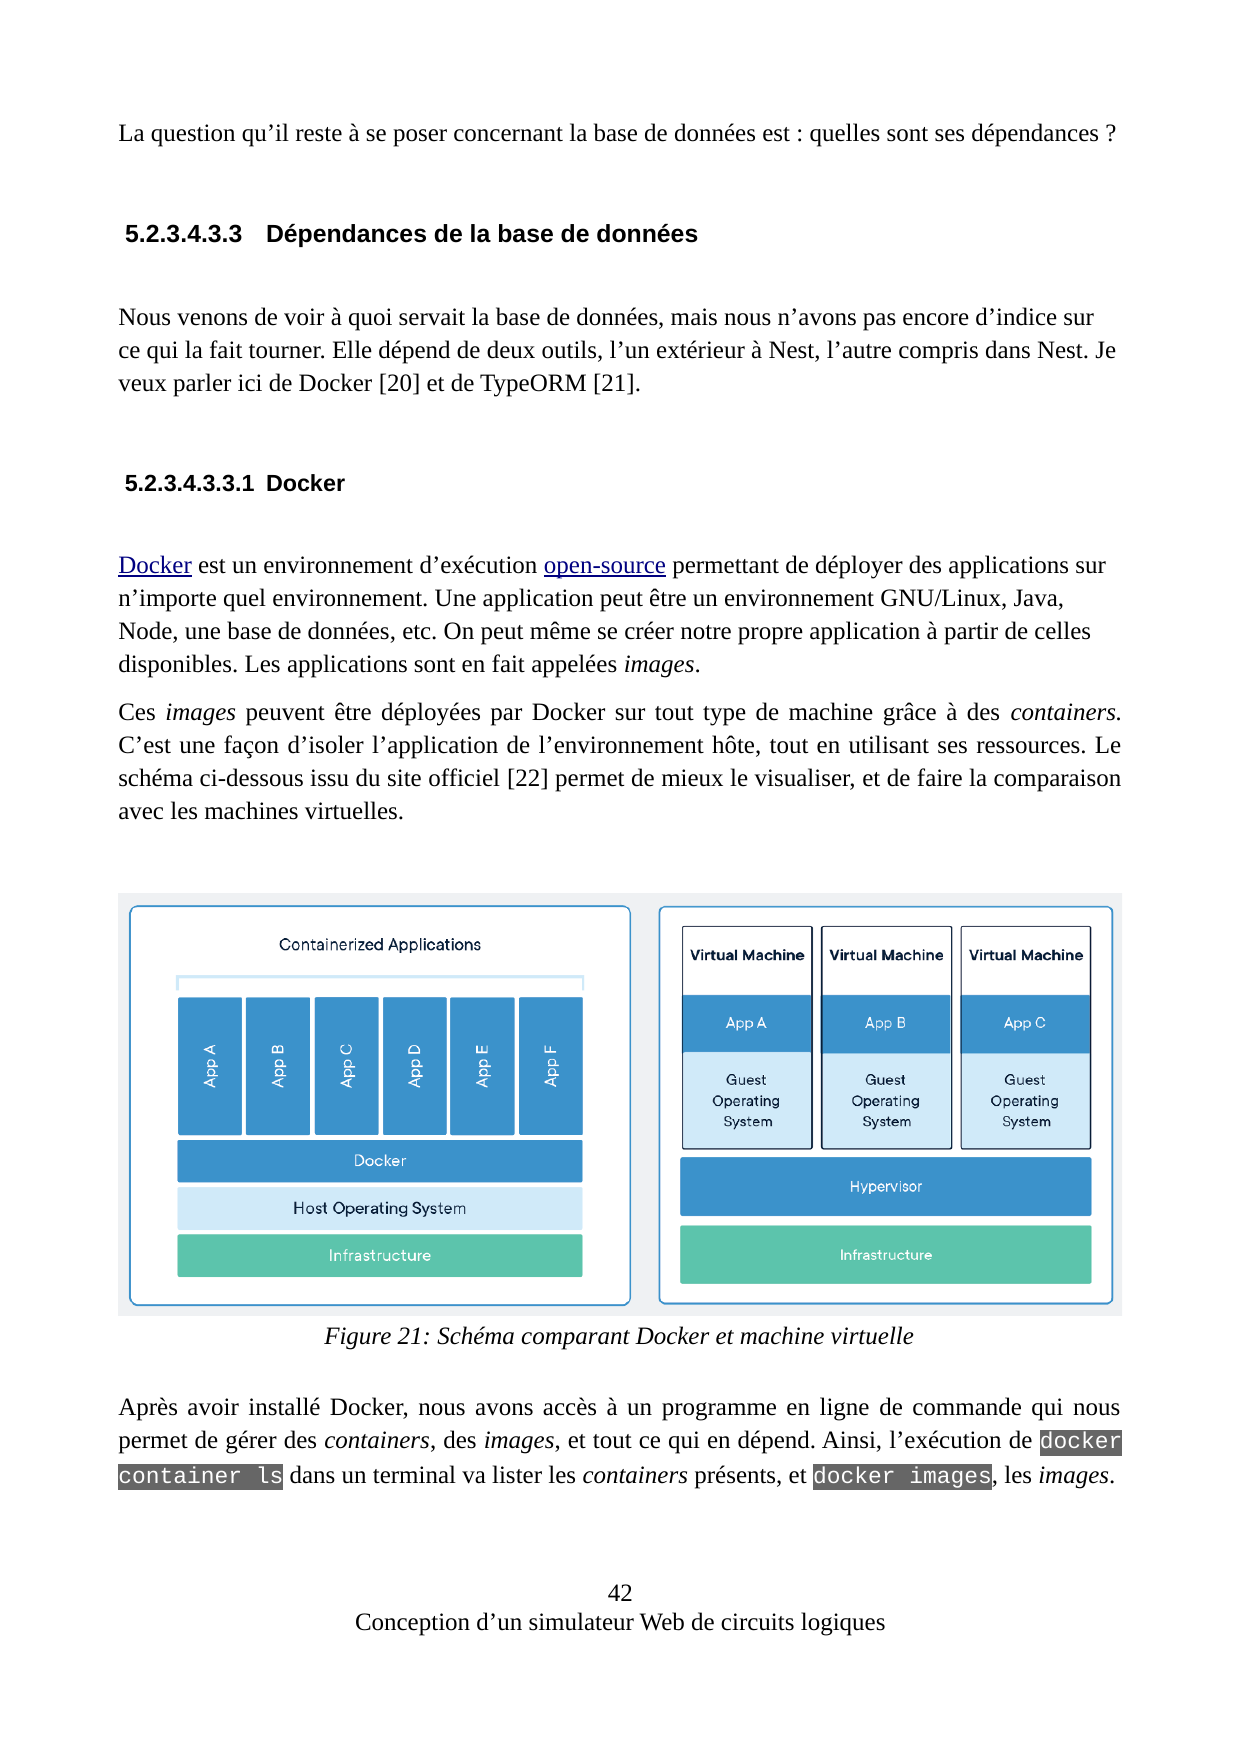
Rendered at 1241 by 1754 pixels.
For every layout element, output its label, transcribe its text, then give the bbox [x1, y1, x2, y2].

text Docker est un environnement d’exécution open-source permettant de déployer des applications sur n’importe quel environnement. Une application peut être un environnement GNU/Linux, Java, Node, une base de données, etc. On peut même se créer notre propre application à partir de celles disponibles. Les applications sont en fait appelées images. [118, 550, 1122, 678]
text Nous venons de voir à quoi servait la base de données, mais nous n’avons pas encore d’indice sur ce qui la fait tourner. Elle dépend de deux outils, l’un extérieur à Nest, l’autre compris dans Nest. Je veux parler ici de Docker [20] et de TypeORM [21]. [118, 302, 1122, 397]
text Après avoir installé Docker, nous avons accès à un programme en ligne de commande qui nous permet de gérer des containers, des images, et tout ce qui en dépend. Ainsi, l’exécution de docker container ls dans un terminal va lister les containers présents, et docker images, les images. [118, 1350, 1122, 1490]
text Figure 21: Schéma comparant Docker et machine virtuelle [118, 1316, 1122, 1350]
text Ces images peuvent être déployées par Docker sur tout type de machine grâce à des containers. C’est une façon d’isoler l’application de l’environnement hôte, tout en utilisant ses ressources. Le schéma ci-dessous issu du site officiel [22] permet de mieux le visualiser, et de faire la comparaison avec les machines virtuelles. [118, 697, 1122, 824]
text [118, 843, 1122, 893]
text La question qu’il reste à se poser concernant la base de données est : quelles sont ses dépendances ? [118, 118, 1122, 147]
picture [118, 893, 1123, 1316]
subtitle Docker [118, 469, 1122, 496]
subtitle Dépendances de la base de données [118, 219, 1122, 248]
